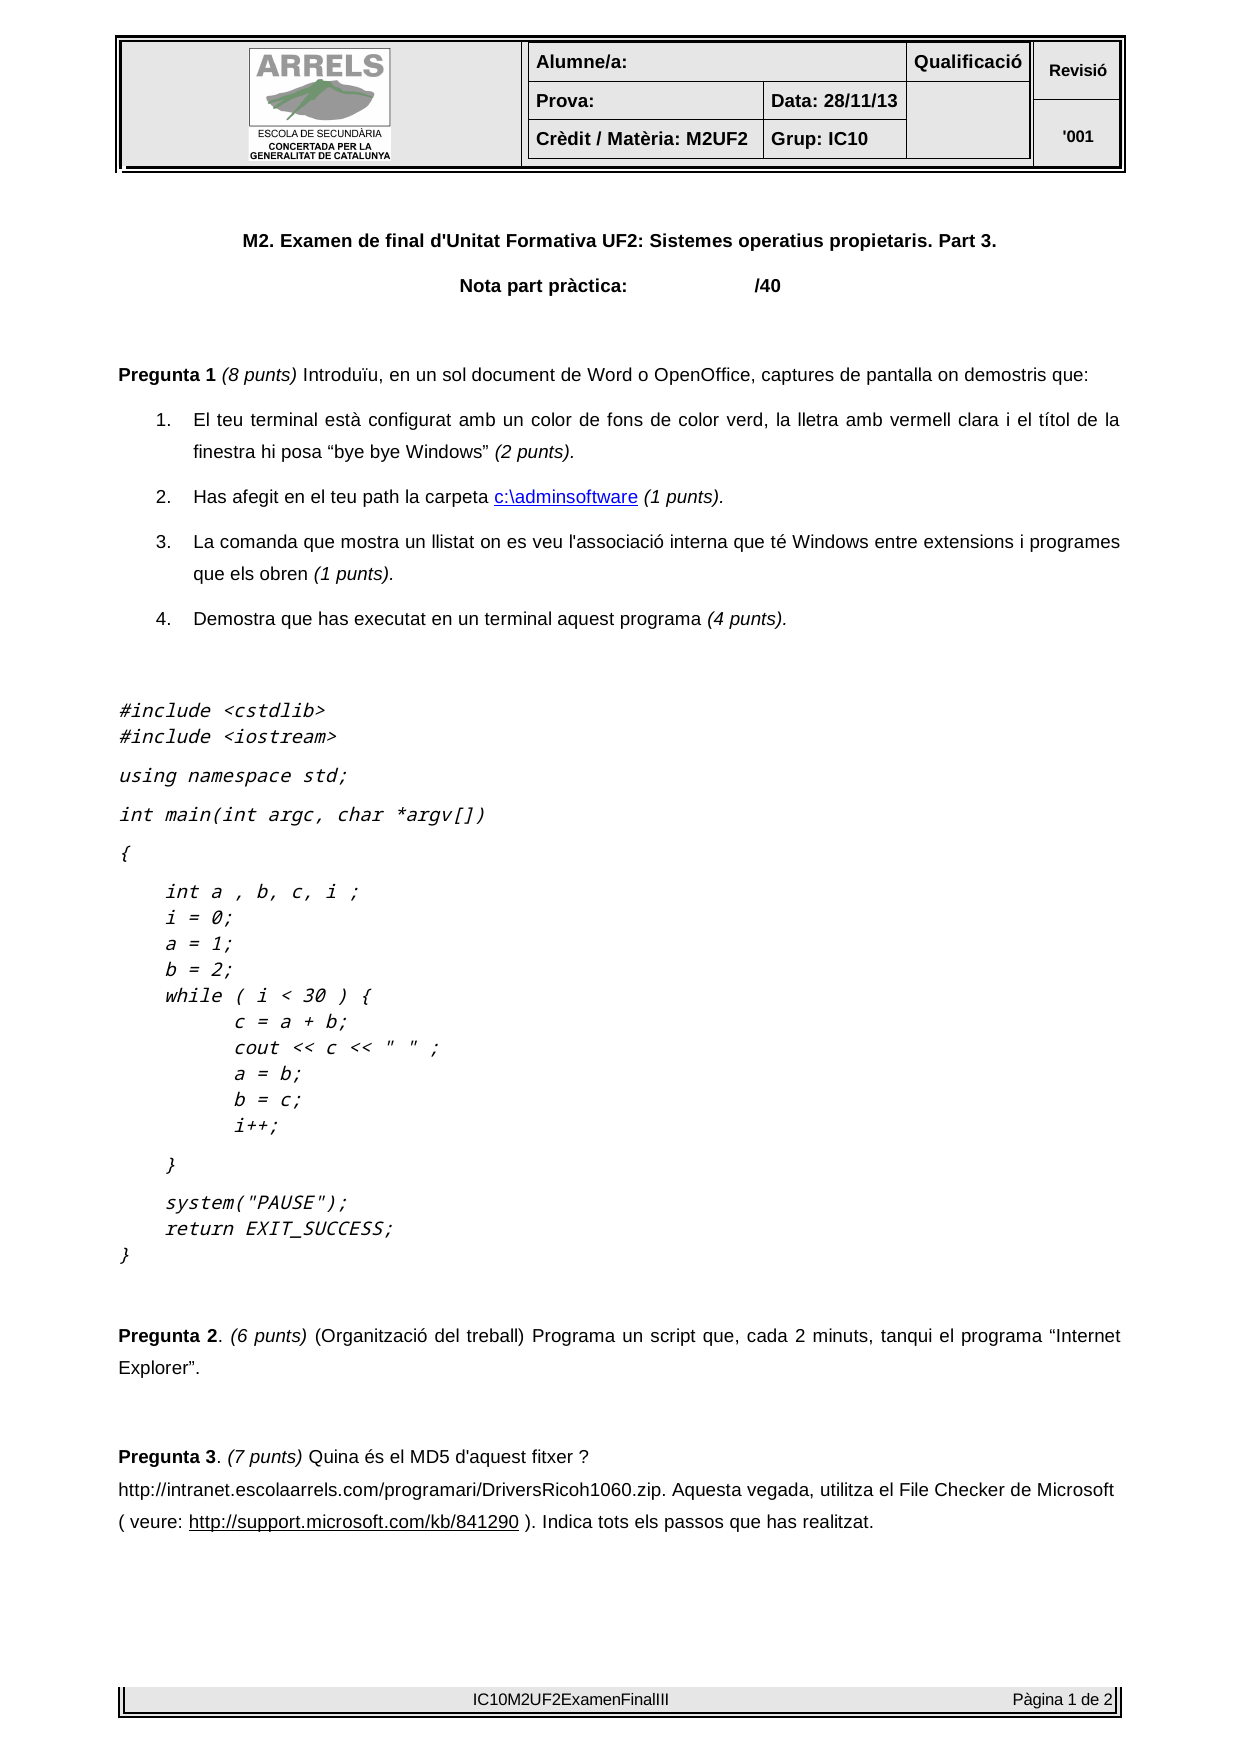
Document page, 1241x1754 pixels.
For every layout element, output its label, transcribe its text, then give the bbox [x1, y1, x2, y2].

text int main(int argc, char *argv[]) [118, 801, 1122, 827]
text Pregunta 3. (7 punts) Quina és el MD5 d'aquest fitxer ? http://intranet.escolaarrels.com/programari/DriversRicoh1060.zip. Aquesta vegada, utilitza el File Checker de Microsoft ( veure: http://support.microsoft.com/kb/841290 ). Indica tots els passos que has realitzat. [118, 1446, 1122, 1532]
text int a , b, c, i ; i = 0; a = 1; b = 2; while ( i < 30 ) { c = a + b; cout << c << " " ; a = b; b = c; i++; [118, 878, 1122, 1138]
text Pregunta 1 (8 punts) Introduïu, en un sol document de Word o OpenOffice, captures de pantalla on demostris que: [118, 364, 1122, 386]
list El teu terminal està configurat amb un color de fons de color verd, la lletra amb vermell clara i el títol de la finestra hi posa “bye bye Windows” (2 punts). [156, 409, 1122, 463]
text system("PAUSE"); return EXIT_SUCCESS; } [118, 1189, 1122, 1267]
list Has afegit en el teu path la carpeta c:\adminsoftware (1 punts). [156, 486, 1122, 507]
picture [248, 48, 391, 161]
list La comanda que mostra un llistat on es veu l'associació interna que té Windows entre extensions i programes que els obren (1 punts). [156, 531, 1122, 584]
text Pregunta 2. (6 punts) (Organització del treball) Programa un script que, cada 2 minuts, tanqui el programa “Internet Explorer”. [118, 1324, 1122, 1378]
list Demostra que has executat en un terminal aquest programa (4 punts). [156, 608, 1122, 629]
text using namespace std; [118, 762, 1122, 788]
text M2. Examen de final d'Unitat Formativa UF2: Sistemes operatius propietaris. Part 3. [118, 230, 1122, 251]
text } [118, 1151, 1122, 1177]
text Nota part pràctica: /40 [118, 274, 1122, 296]
text #include <cstdlib> #include <iostream> [118, 697, 1122, 749]
text { [118, 839, 1122, 865]
